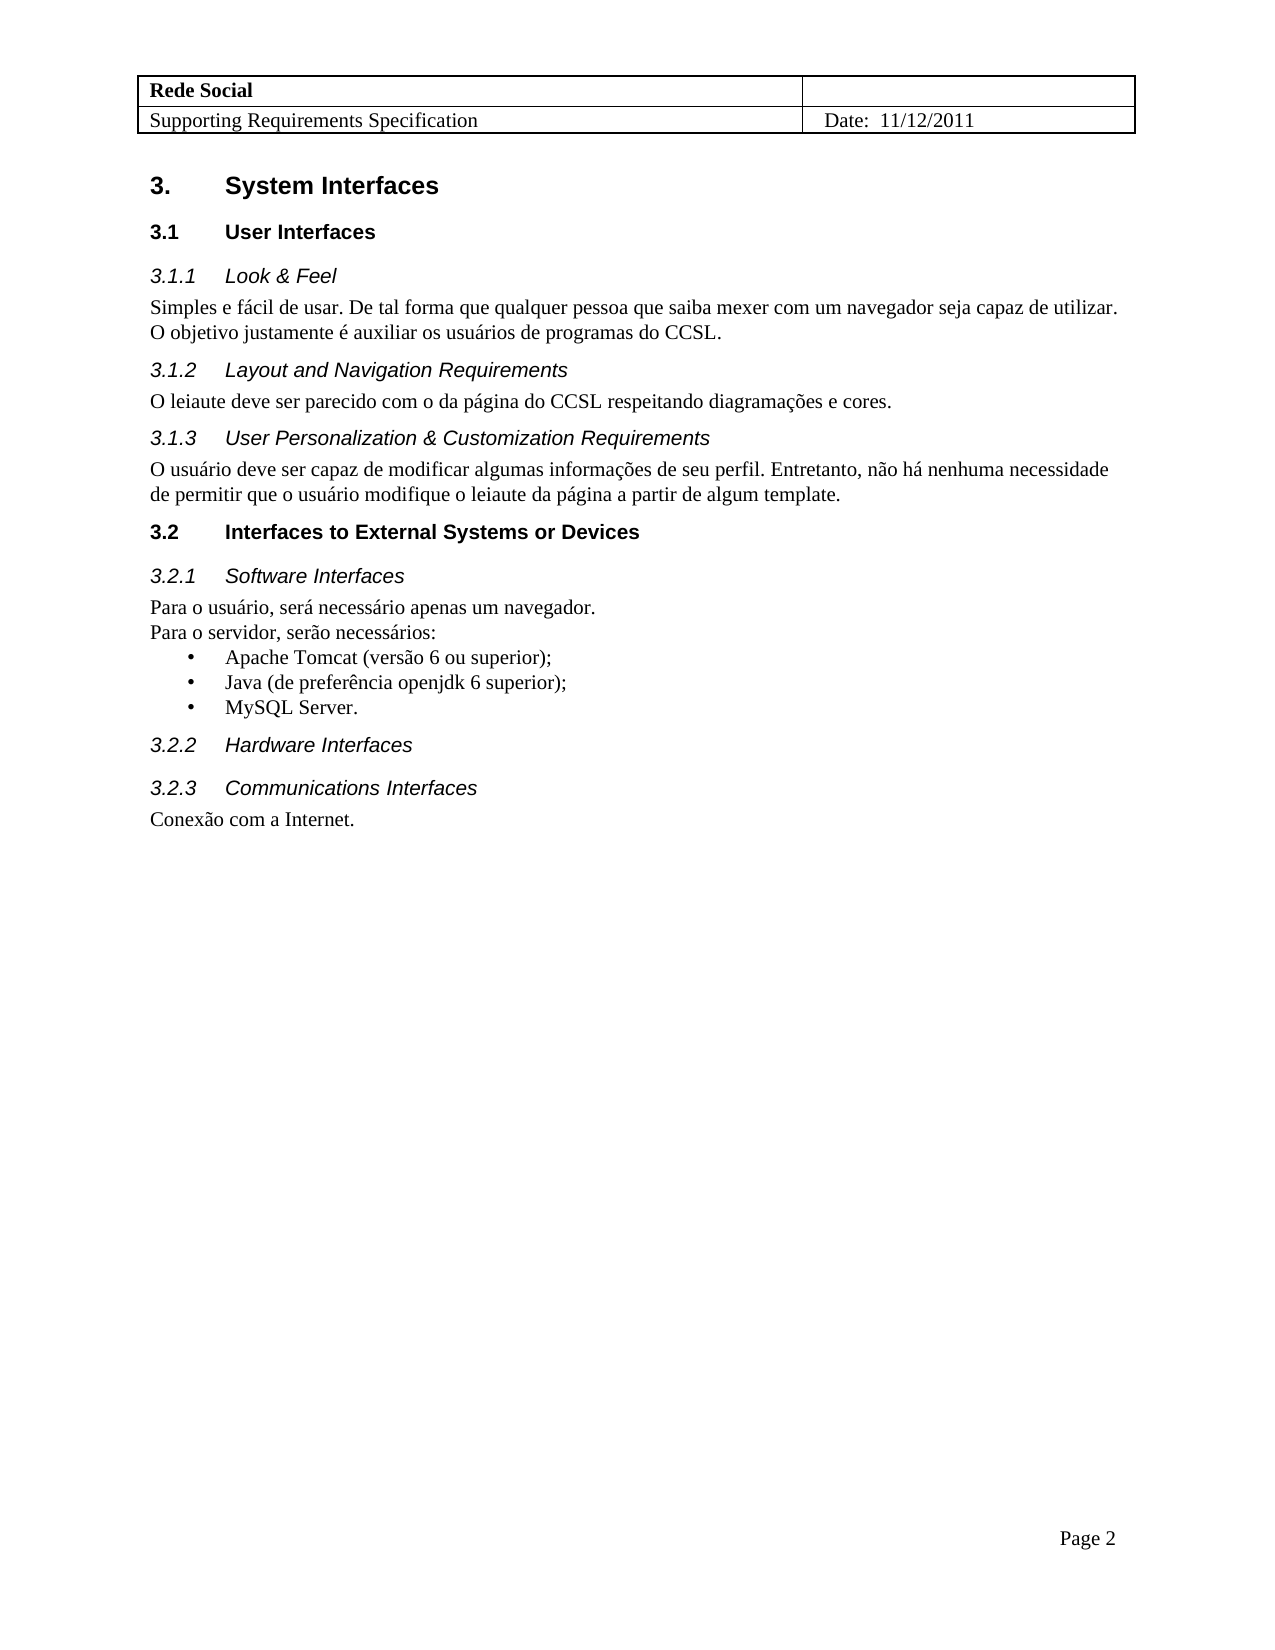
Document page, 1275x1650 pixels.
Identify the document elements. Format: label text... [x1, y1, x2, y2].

list Apache Tomcat (versão 6 ou superior); [187, 644, 1125, 669]
subtitle Hardware Interfaces [150, 731, 1125, 756]
text Conexão com a Internet. [150, 806, 1125, 831]
text O usuário deve ser capaz de modificar algumas informações de seu perfil. Entretanto, não há nenhuma necessidade de permitir que o usuário modifique o leiaute da página a partir de algum template. [150, 456, 1125, 506]
subtitle Layout and Navigation Requirements [150, 356, 1125, 381]
subtitle Interfaces to External Systems or Devices [150, 519, 1125, 544]
subtitle User Personalization & Customization Requirements [150, 425, 1125, 450]
text Para o servidor, serão necessários: [150, 619, 1125, 644]
text O leiaute deve ser parecido com o da página do CCSL respeitando diagramações e cores. [150, 388, 1125, 413]
list Java (de preferência openjdk 6 superior); [187, 669, 1125, 694]
subtitle Look & Feel [150, 263, 1125, 288]
text Simples e fácil de usar. De tal forma que qualquer pessoa que saiba mexer com um navegador seja capaz de utilizar. O objetivo justamente é auxiliar os usuários de programas do CCSL. [150, 294, 1125, 344]
list MySQL Server. [187, 694, 1125, 719]
subtitle User Interfaces [150, 219, 1125, 244]
subtitle Software Interfaces [150, 563, 1125, 588]
subtitle Communications Interfaces [150, 775, 1125, 800]
text Para o usuário, será necessário apenas um navegador. [150, 594, 1125, 619]
subtitle System Interfaces [150, 171, 1125, 200]
